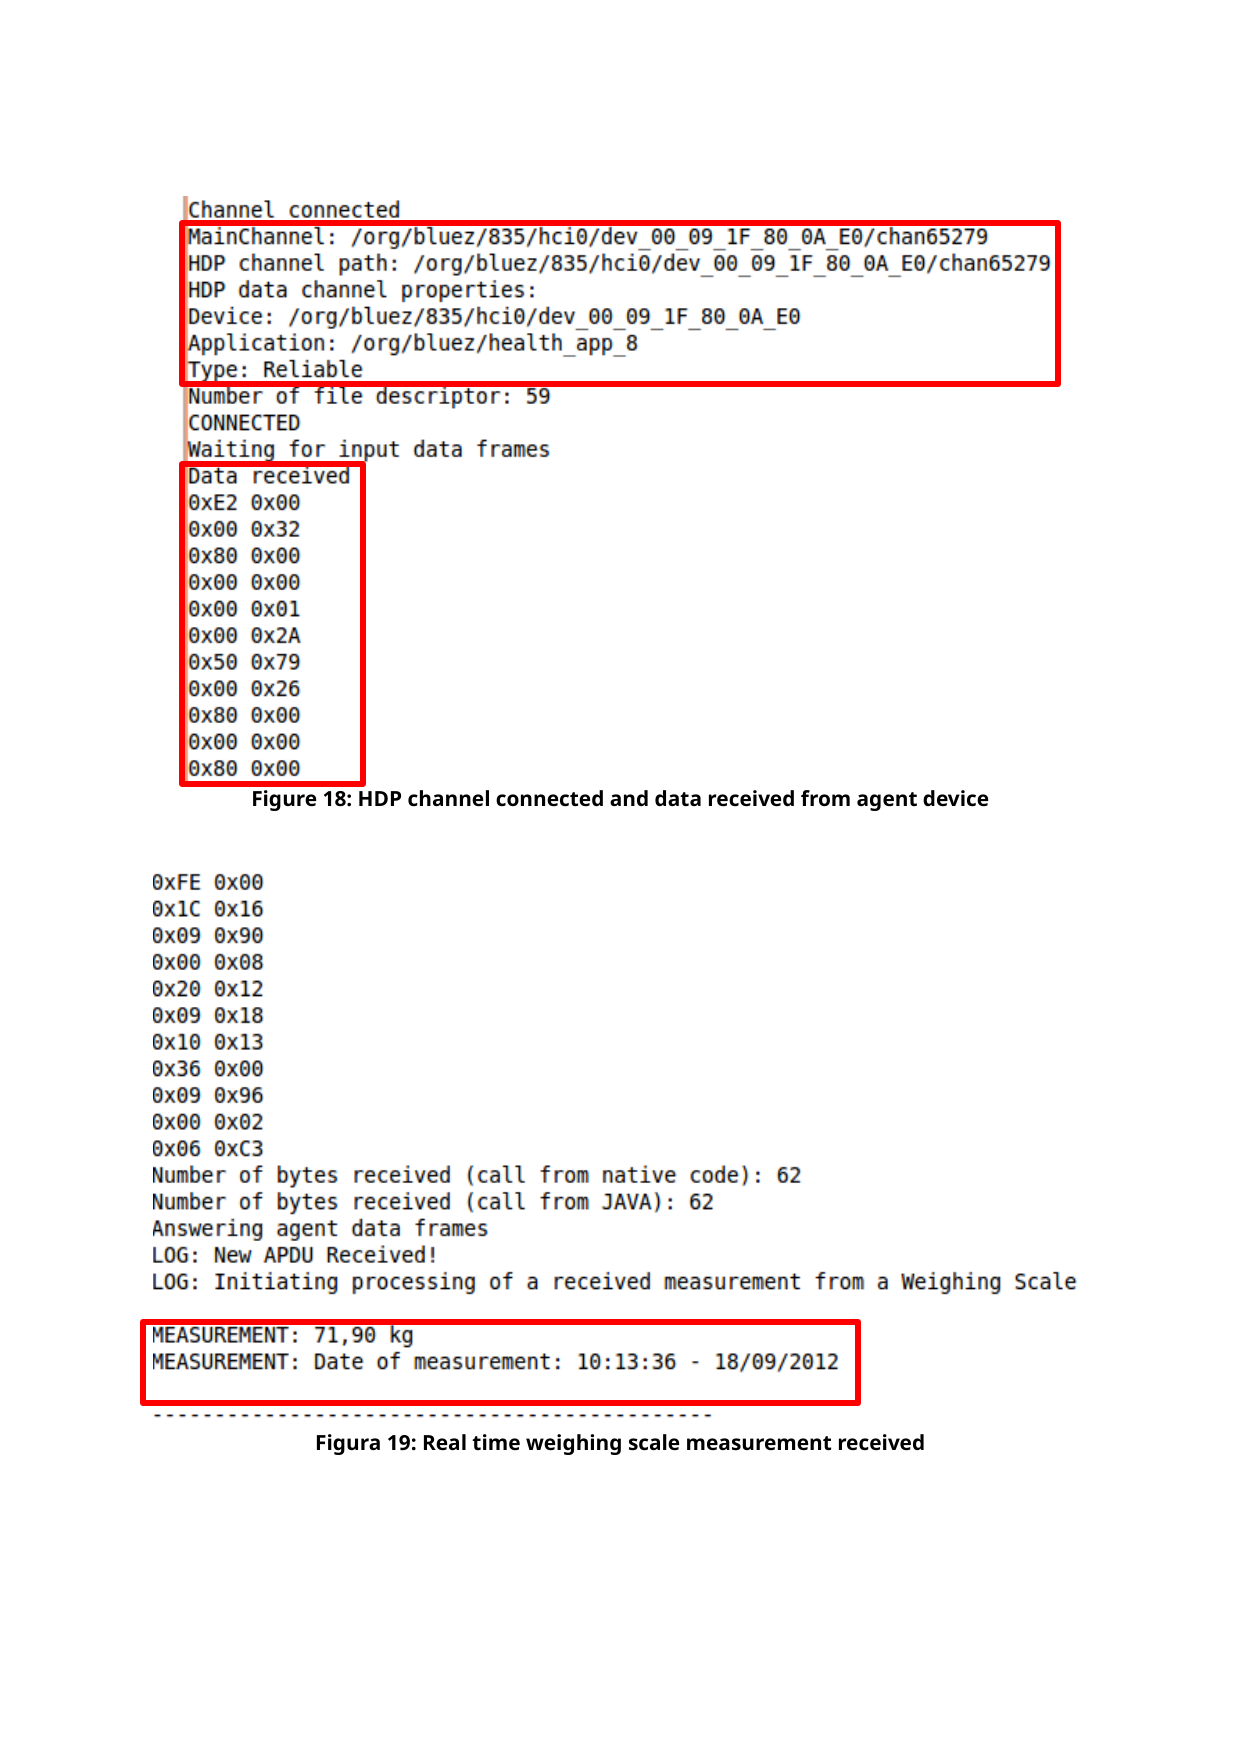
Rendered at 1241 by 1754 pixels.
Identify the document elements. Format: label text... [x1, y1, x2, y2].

picture [182, 387, 1059, 784]
picture [185, 467, 360, 781]
picture [153, 1325, 855, 1400]
picture [182, 196, 1059, 220]
subtitle Figura 19: Real time weighing scale measurement received [153, 1429, 1087, 1457]
picture [153, 866, 1088, 1429]
picture [185, 226, 1055, 381]
subtitle Figure 18: HDP channel connected and data received from agent device [182, 784, 1058, 812]
